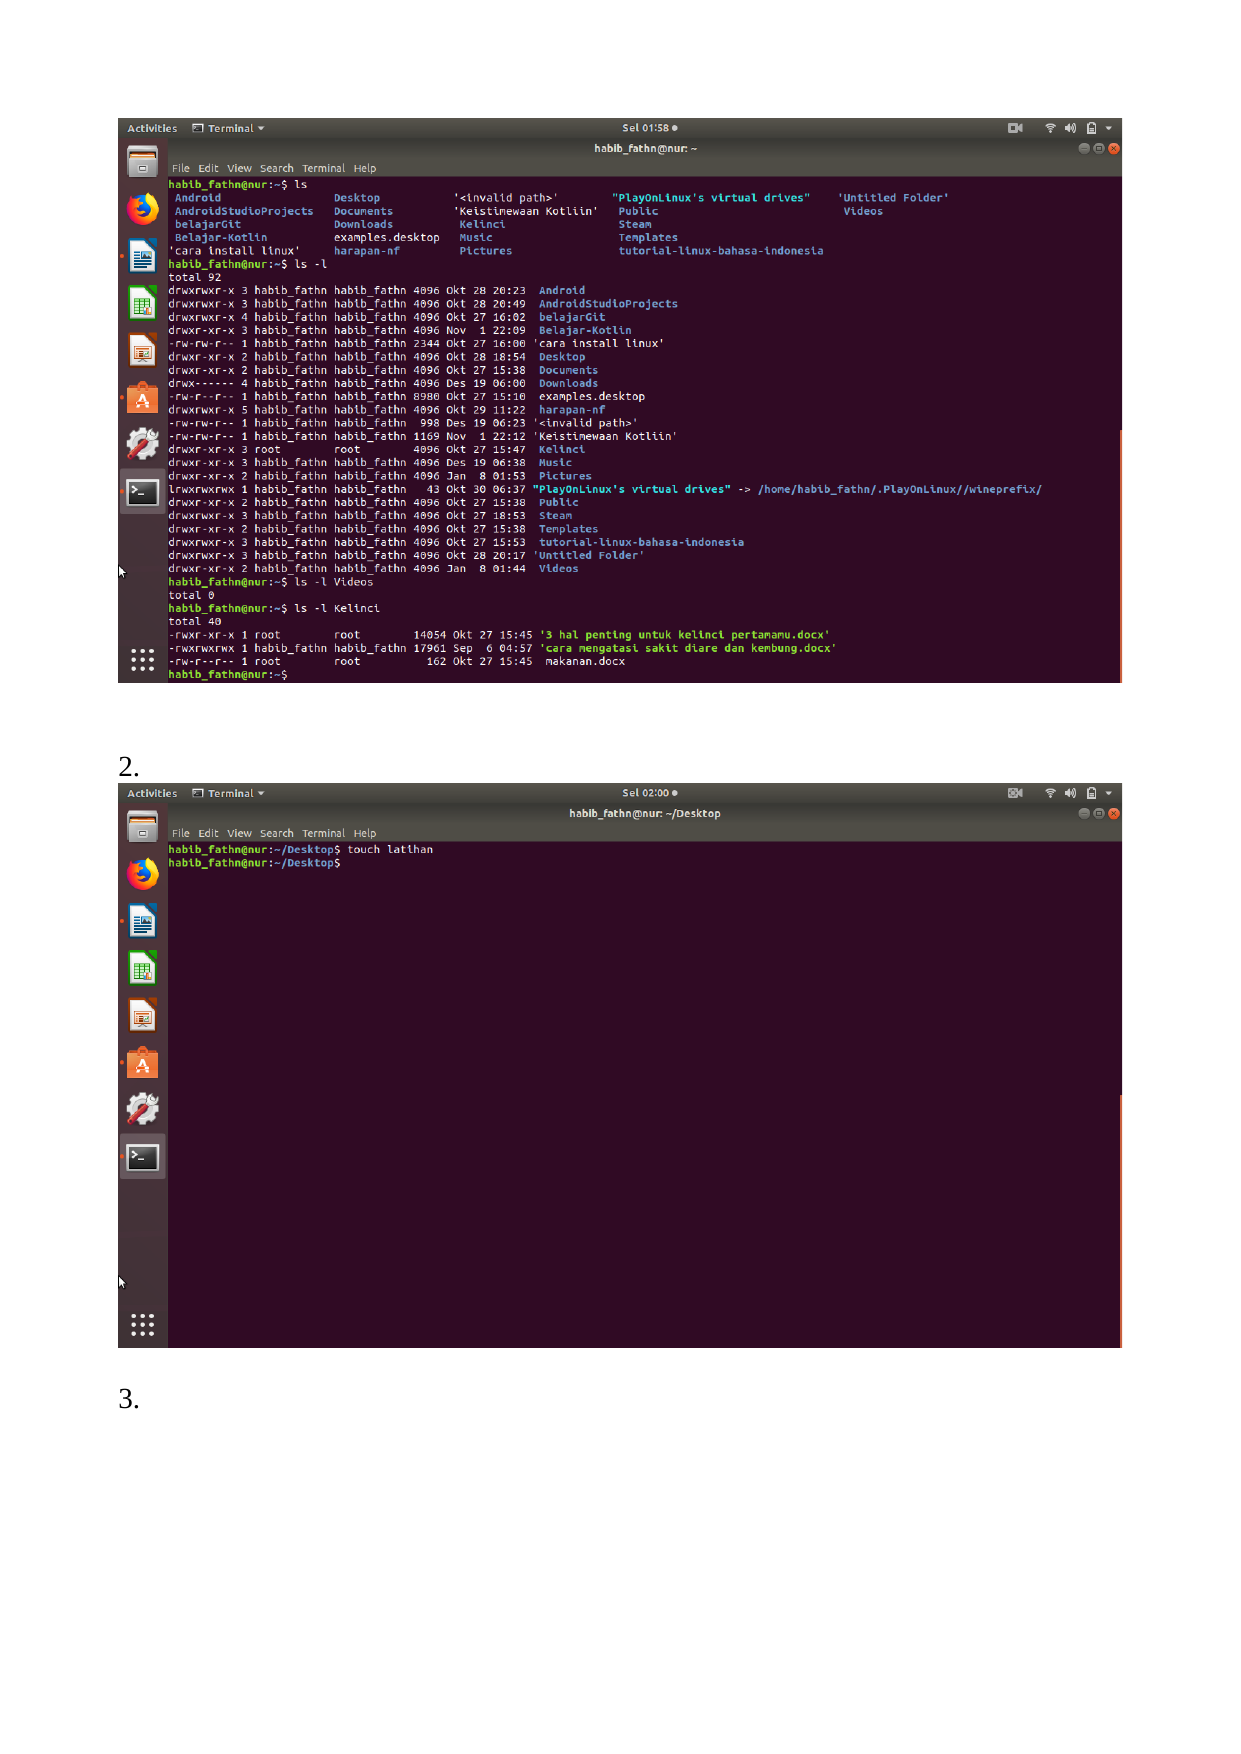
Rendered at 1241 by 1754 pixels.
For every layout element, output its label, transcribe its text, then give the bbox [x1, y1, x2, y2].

text 3. [118, 1381, 1122, 1414]
text 2. [118, 749, 1122, 783]
picture [118, 783, 1123, 1348]
picture [118, 118, 1123, 683]
